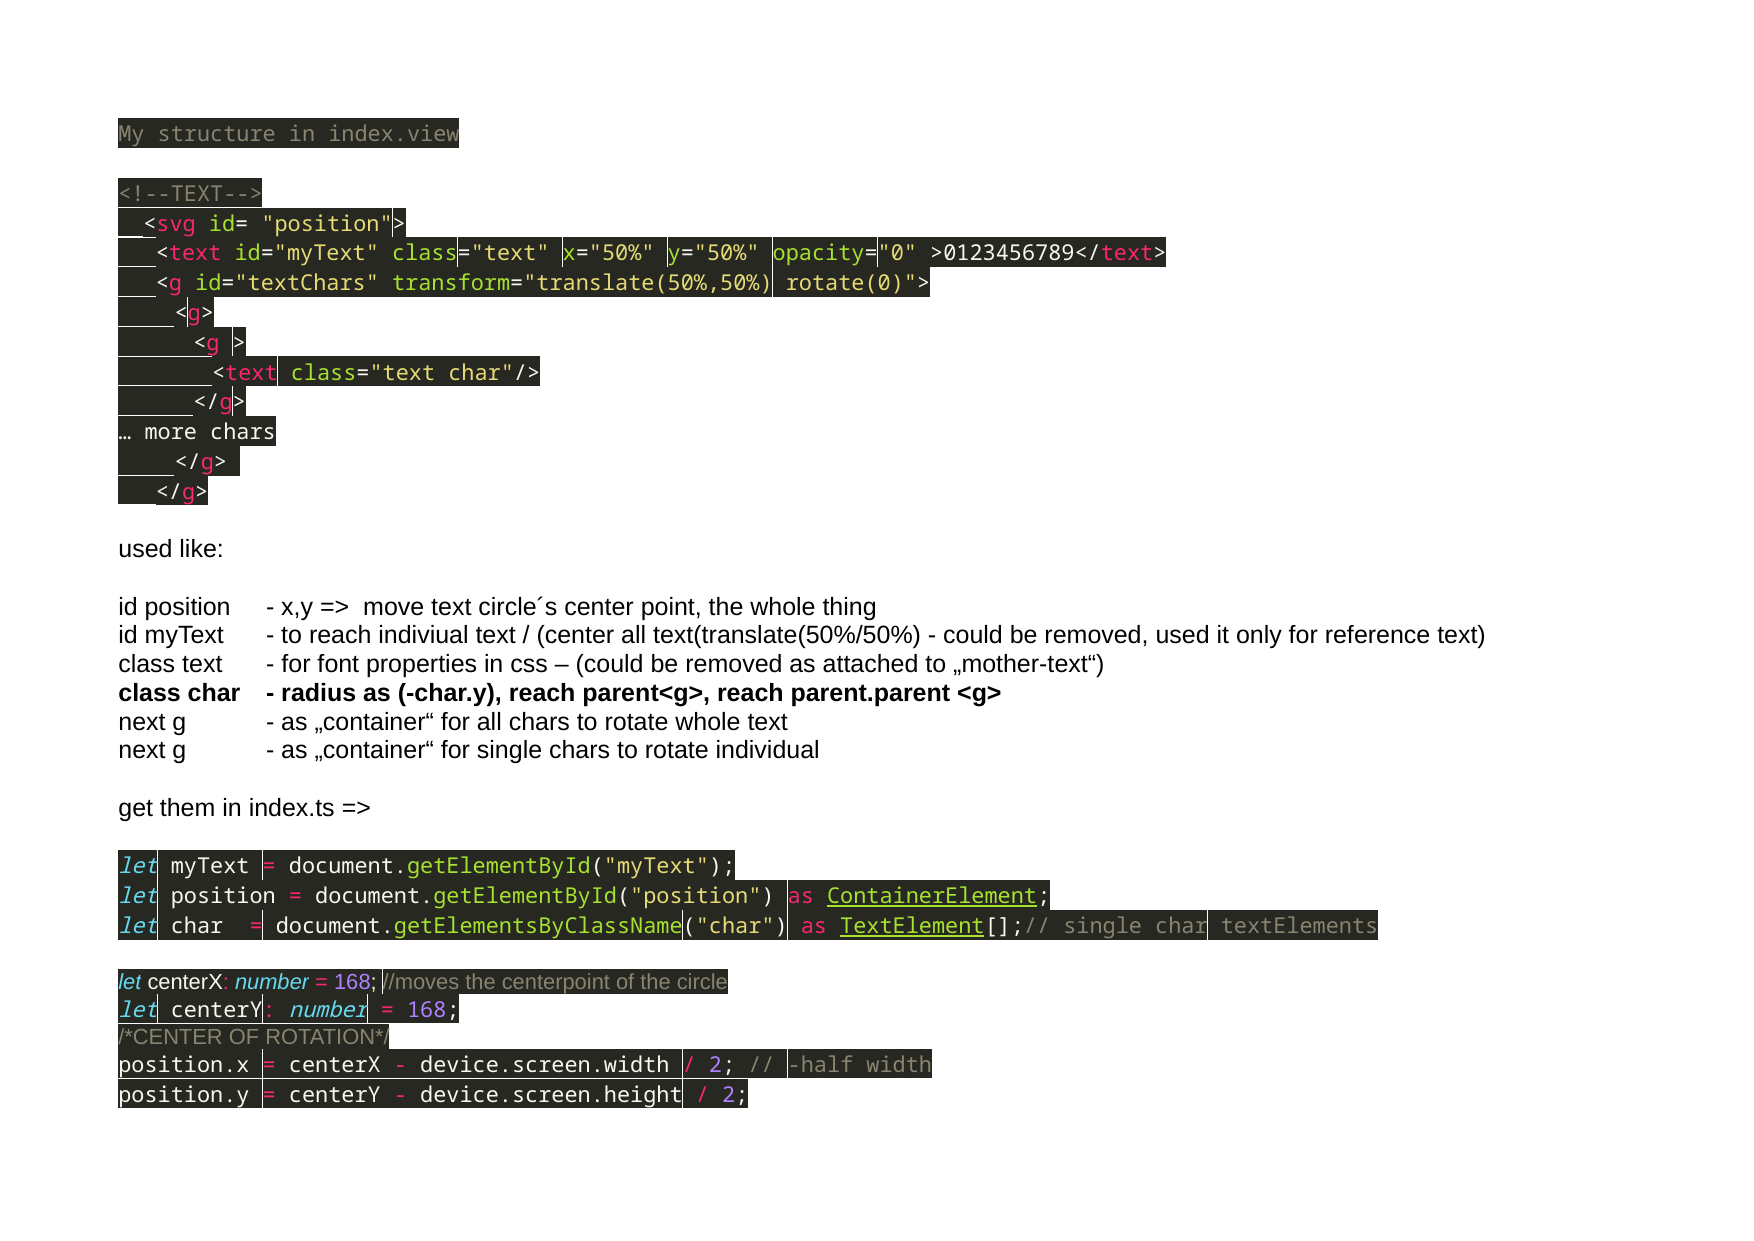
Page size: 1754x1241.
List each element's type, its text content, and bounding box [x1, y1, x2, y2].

text position.y = centerY - device.screen.height / 2; [118, 1078, 1636, 1108]
text let myText = document.getElementById("myText"); [118, 850, 1636, 880]
text next g - as „container“ for all chars to rotate whole text [118, 707, 1636, 735]
text let position = document.getElementById("position") as ContainerElement; [118, 880, 1636, 910]
text <svg id= "position"> [118, 207, 1636, 237]
text My structure in index.view [118, 118, 1636, 148]
text let centerY: number = 168; [118, 994, 1636, 1023]
text get them in index.ts => [118, 793, 1636, 822]
text <text id="myText" class="text" x="50%" y="50%" opacity="0" >0123456789</text> [118, 237, 1636, 267]
text let char = document.getElementsByClassName("char") as TextElement[];// single char textElements [118, 910, 1636, 940]
text position.x = centerX - device.screen.width / 2; // -half width [118, 1049, 1636, 1078]
text <text class="text char"/> [118, 356, 1636, 386]
text id position - x,y => move text circle´s center point, the whole thing [118, 592, 1636, 620]
text … more chars [118, 416, 1636, 446]
text <!--TEXT--> [118, 178, 1636, 207]
text id myText - to reach indiviual text / (center all text(translate(50%/50%) - could be removed, used it only for reference text) class text - for font properties in css – (could be removed as attached to „mother-text“) [118, 620, 1636, 678]
text </g> [118, 386, 1636, 416]
text /*CENTER OF ROTATION*/ [118, 1023, 1636, 1049]
text let centerX: number = 168; //moves the centerpoint of the circle [118, 968, 1636, 994]
text <g> [118, 297, 1636, 327]
text used like: [118, 534, 1636, 563]
text <g > [118, 327, 1636, 356]
text <g id="textChars" transform="translate(50%,50%) rotate(0)"> [118, 267, 1636, 297]
text </g> [118, 446, 1636, 476]
text next g - as „container“ for single chars to rotate individual [118, 735, 1636, 764]
text class char - radius as (-char.y), reach parent<g>, reach parent.parent <g> [118, 678, 1636, 707]
text </g> [118, 476, 1636, 505]
